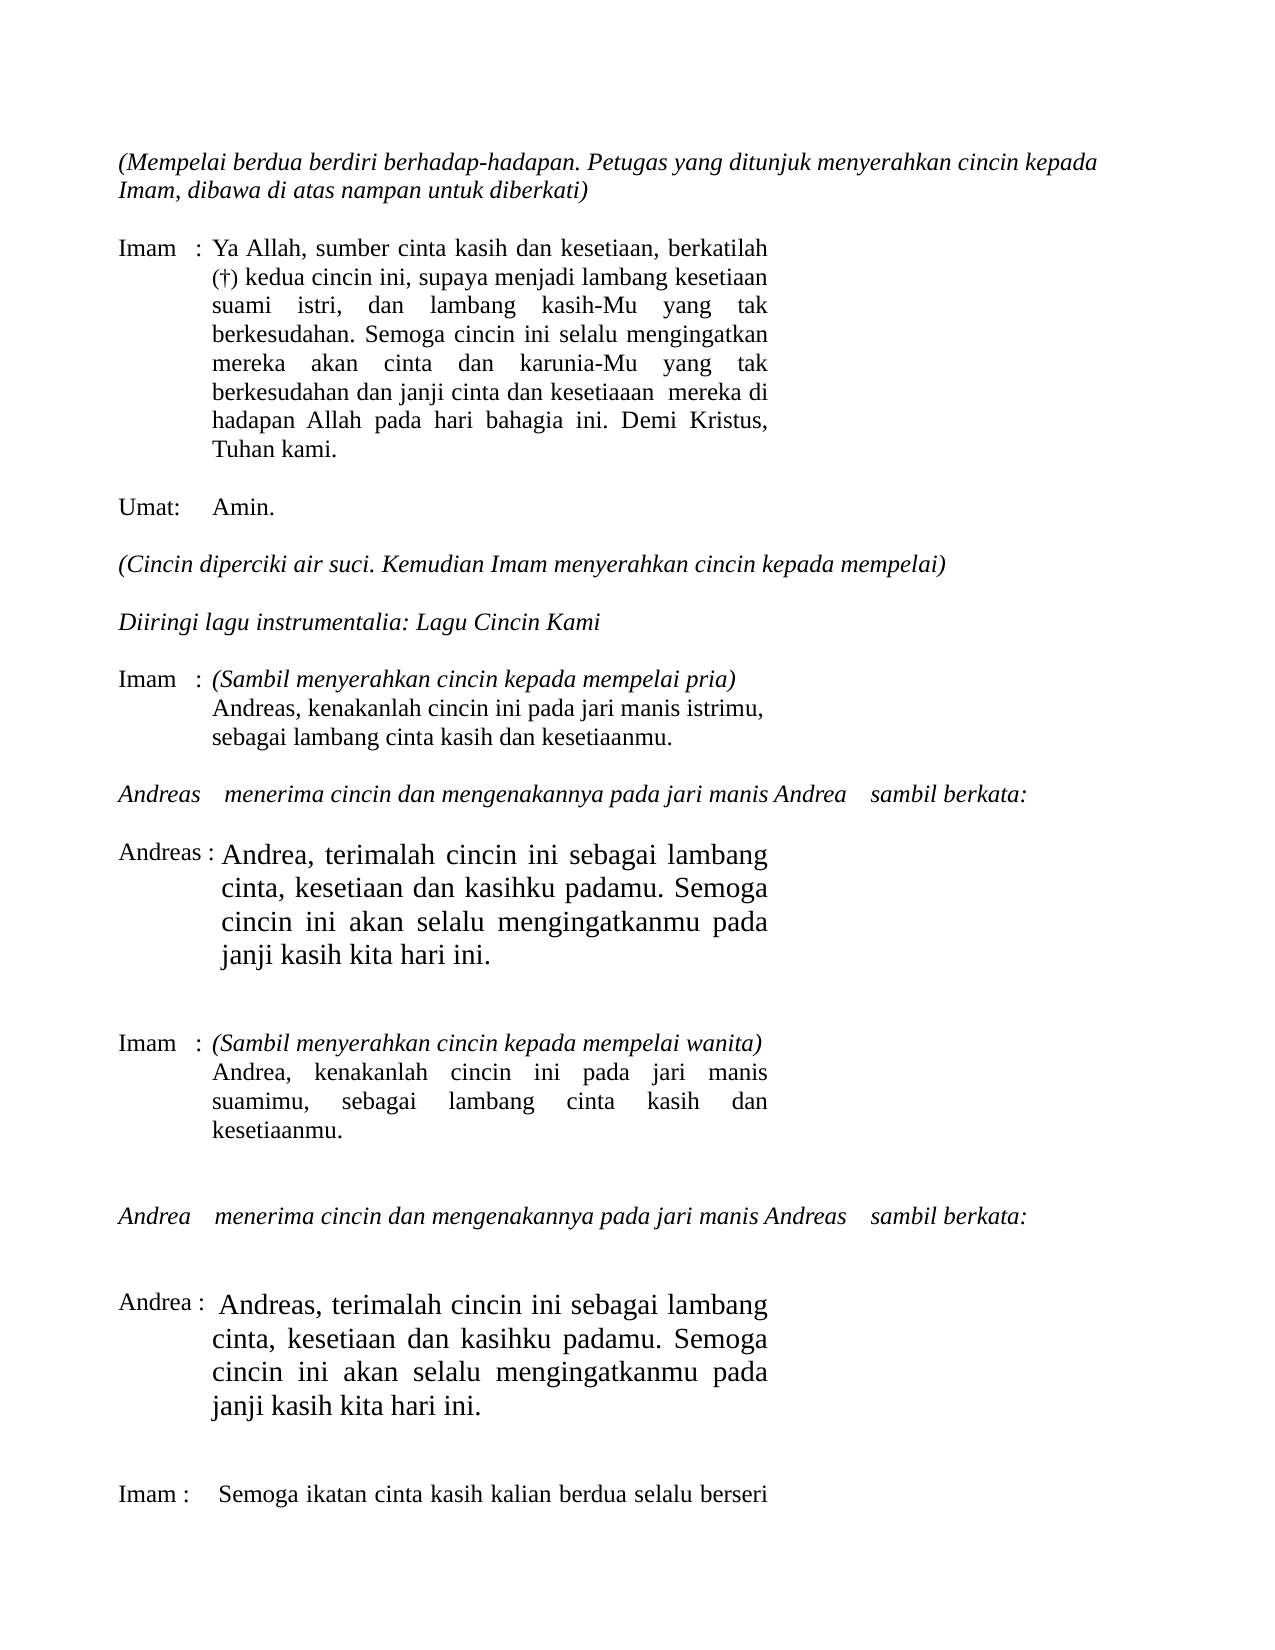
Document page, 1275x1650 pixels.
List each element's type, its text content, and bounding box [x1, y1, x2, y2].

table_header Imam : Umat: [118, 233, 212, 521]
text (Mempelai berdua berdiri berhadap-hadapan. Petugas yang ditunjuk menyerahkan cincin kepada Imam, dibawa di atas nampan untuk diberkati) [118, 147, 1157, 204]
text Andrea menerima cincin dan mengenakannya pada jari manis Andreas sambil berkata: [118, 1201, 1157, 1230]
table_header (Sambil menyerahkan cincin kepada mempelai wanita) Andrea, kenakanlah cincin ini pada jari manis suamimu, sebagai lambang cinta kasih dan kesetiaanmu. [212, 1029, 768, 1172]
text (Cincin diperciki air suci. Kemudian Imam menyerahkan cincin kepada mempelai) [118, 549, 1157, 578]
table_header Imam : [118, 1029, 212, 1172]
table_header Andrea : [118, 1287, 212, 1450]
table_header Andreas, terimalah cincin ini sebagai lambang cinta, kesetiaan dan kasihku padamu. Semoga cincin ini akan selalu mengingatkanmu pada janji kasih kita hari ini. [212, 1287, 768, 1450]
table_header Ya Allah, sumber cinta kasih dan kesetiaan, berkatilah (†) kedua cincin ini, supaya menjadi lambang kesetiaan suami istri, dan lambang kasih-Mu yang tak berkesudahan. Semoga cincin ini selalu mengingatkan mereka akan cinta dan karunia-Mu yang tak berkesudahan dan janji cinta dan kesetiaaan mereka di hadapan Allah pada hari bahagia ini. Demi Kristus, Tuhan kami. Amin. [212, 233, 768, 521]
table_header (Sambil menyerahkan cincin kepada mempelai pria) Andreas, kenakanlah cincin ini pada jari manis istrimu, sebagai lambang cinta kasih dan kesetiaanmu. [212, 664, 768, 751]
table_header Semoga ikatan cinta kasih kalian berdua selalu berseri [212, 1479, 768, 1508]
table_header Andreas : [118, 837, 221, 1000]
table_header Andrea, terimalah cincin ini sebagai lambang cinta, kesetiaan dan kasihku padamu. Semoga cincin ini akan selalu mengingatkanmu pada janji kasih kita hari ini. [221, 837, 768, 1000]
text Diiringi lagu instrumentalia: Lagu Cincin Kami [118, 607, 1157, 636]
table_header Imam : [118, 664, 212, 751]
table_header Imam : [118, 1479, 212, 1508]
text Andreas menerima cincin dan mengenakannya pada jari manis Andrea sambil berkata: [118, 779, 1157, 808]
